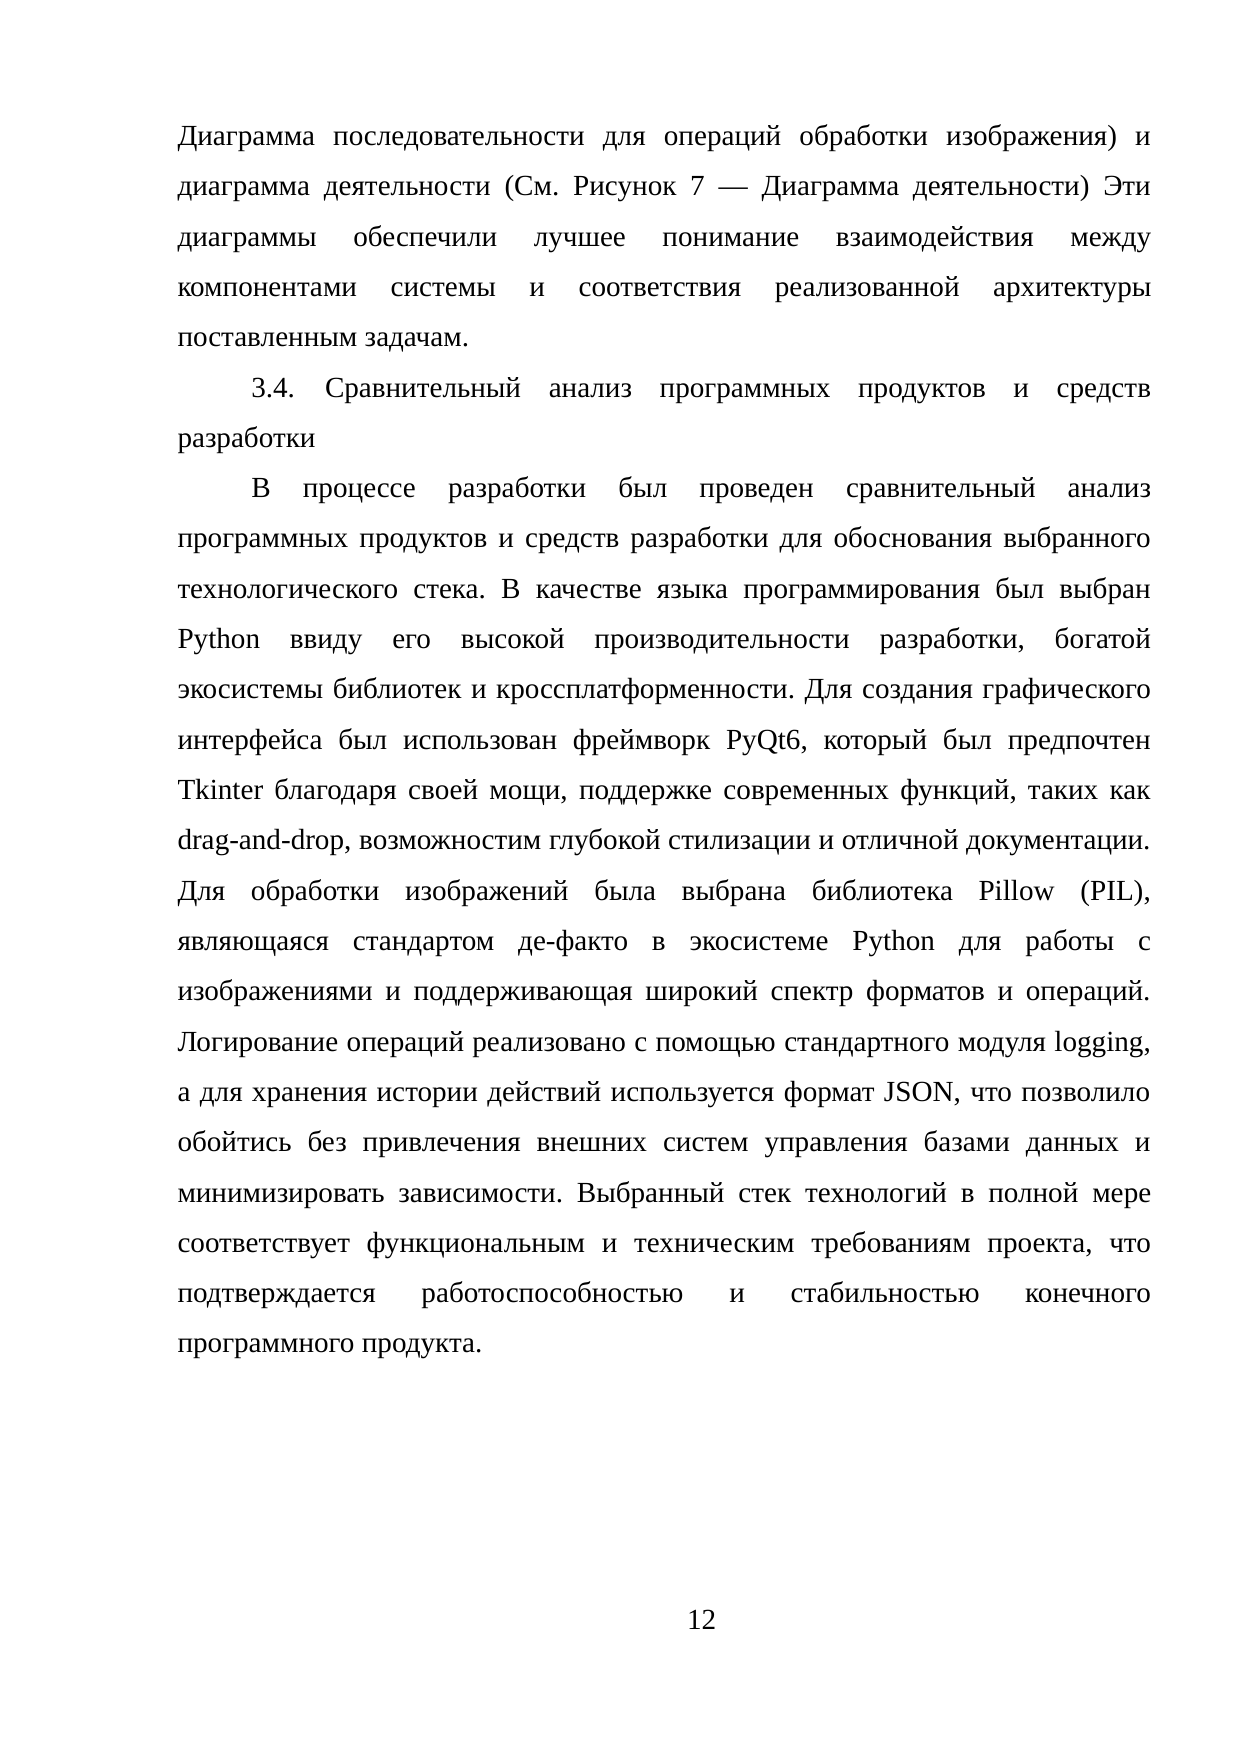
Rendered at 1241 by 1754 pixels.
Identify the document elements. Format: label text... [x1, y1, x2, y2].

text Диаграмма последовательности для операций обработки изображения) и диаграмма деятельности (См. Рисунок 7 — Диаграмма деятельности) Эти диаграммы обеспечили лучшее понимание взаимодействия между компонентами системы и соответствия реализованной архитектуры поставленным задачам. [177, 118, 1152, 353]
subtitle Сравнительный анализ программных продуктов и средств разработки [177, 370, 1152, 453]
text В процессе разработки был проведен сравнительный анализ программных продуктов и средств разработки для обоснования выбранного технологического стека. В качестве языка программирования был выбран Python ввиду его высокой производительности разработки, богатой экосистемы библиотек и кроссплатформенности. Для создания графического интерфейса был использован фреймворк PyQt6, который был предпочтен Tkinter благодаря своей мощи, поддержке современных функций, таких как drag-and-drop, возможностим глубокой стилизации и отличной документации. Для обработки изображений была выбрана библиотека Pillow (PIL), являющаяся стандартом де-факто в экосистеме Python для работы с изображениями и поддерживающая широкий спектр форматов и операций. Логирование операций реализовано с помощью стандартного модуля logging, а для хранения истории действий используется формат JSON, что позволило обойтись без привлечения внешних систем управления базами данных и минимизировать зависимости. Выбранный стек технологий в полной мере соответствует функциональным и техническим требованиям проекта, что подтверждается работоспособностью и стабильностью конечного программного продукта. [177, 470, 1152, 1359]
